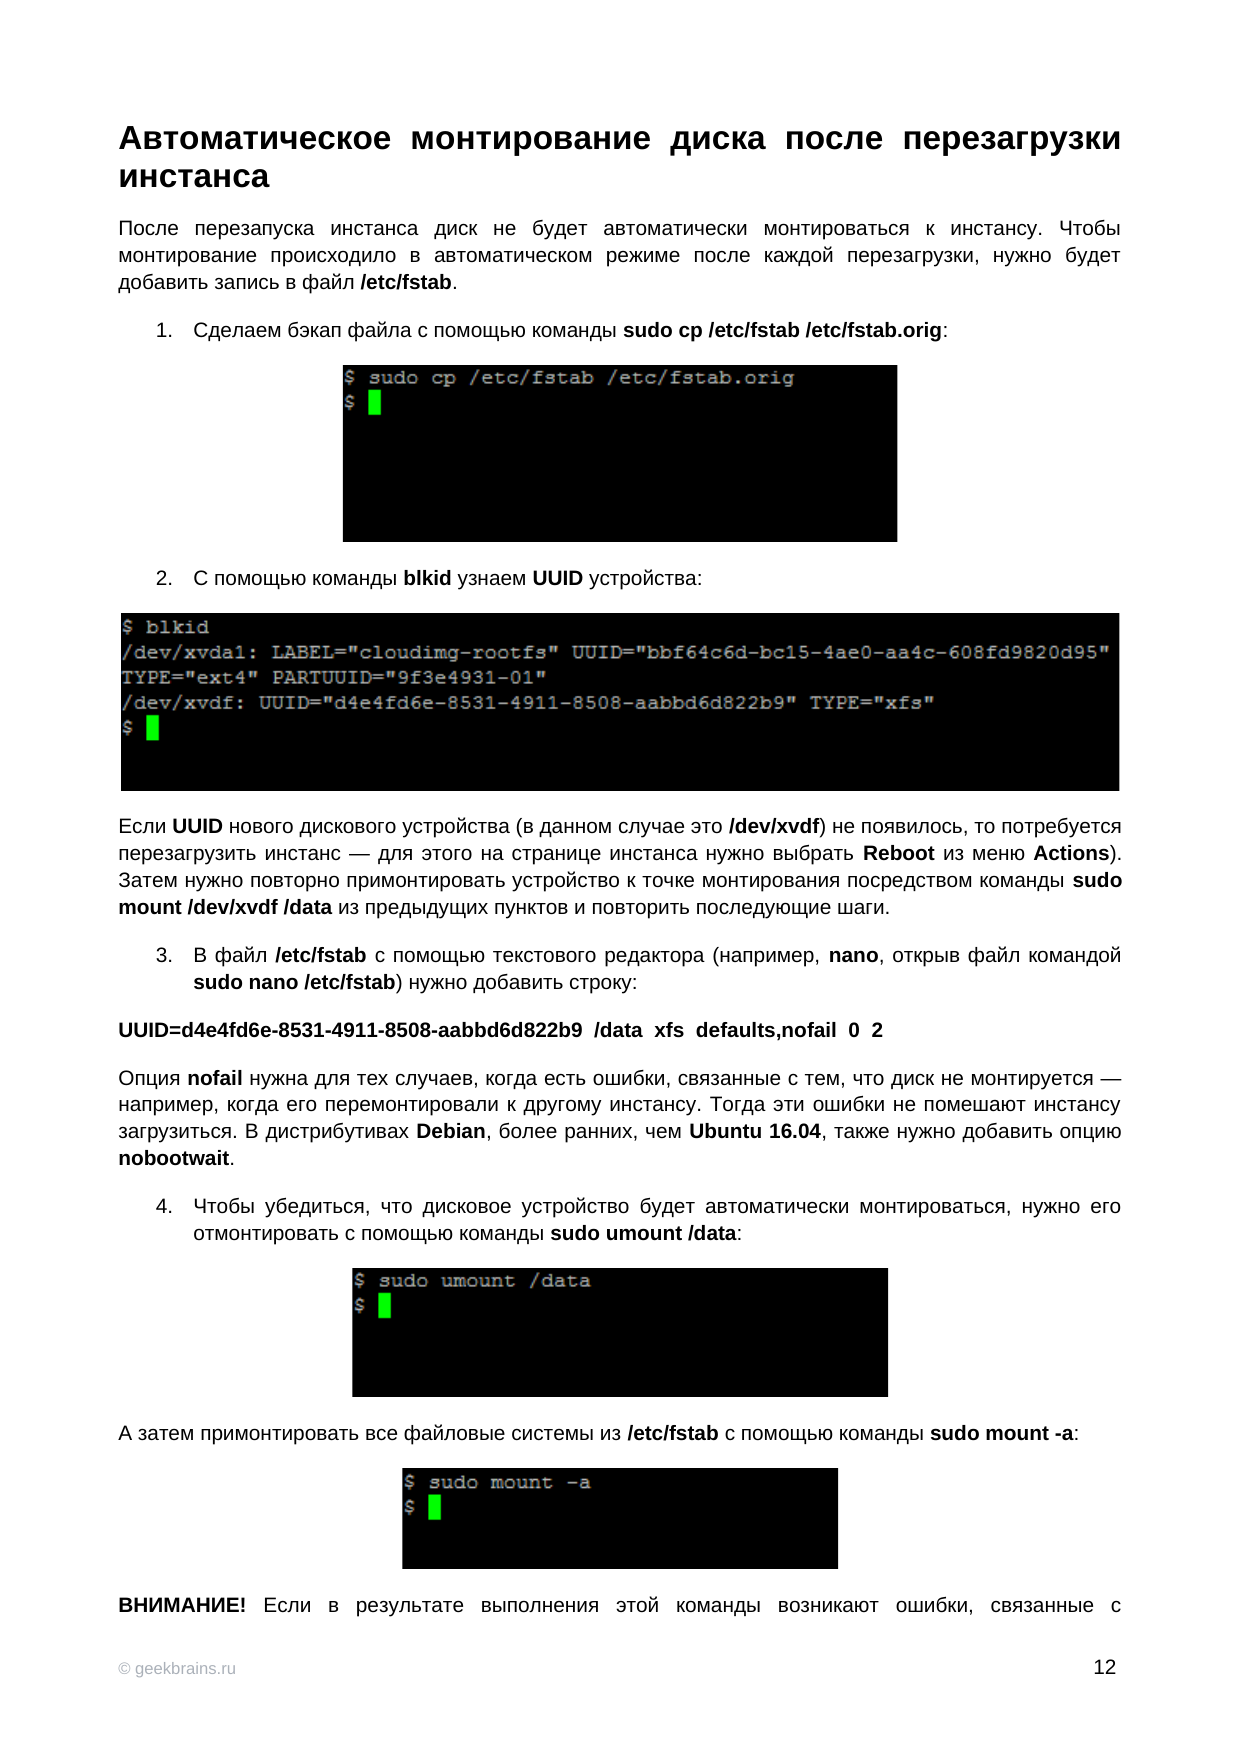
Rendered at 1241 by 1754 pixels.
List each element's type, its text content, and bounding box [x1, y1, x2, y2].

list Чтобы убедиться, что дисковое устройство будет автоматически монтироваться, нужно его отмонтировать с помощью команды sudo umount /data: [156, 1194, 1122, 1245]
text А затем примонтировать все файловые системы из /etc/fstab с помощью команды sudo mount -a: [118, 1421, 1122, 1445]
text ВНИМАНИЕ! Если в результате выполнения этой команды возникают ошибки, связанные с [118, 1592, 1122, 1616]
subtitle Автоматическое монтирование диска после перезагрузки инстанса [118, 118, 1122, 195]
list В файл /etc/fstab с помощью текстового редактора (например, nano, открыв файл командой sudo nano /etc/fstab) нужно добавить строку: [156, 943, 1122, 994]
picture [121, 613, 1120, 791]
picture [342, 365, 898, 542]
picture [402, 1468, 839, 1569]
picture [352, 1268, 889, 1397]
text UUID=d4e4fd6e-8531-4911-8508-aabbd6d822b9 /data xfs defaults,nofail 0 2 [118, 1017, 1122, 1041]
list Сделаем бэкап файла с помощью команды sudo cp /etc/fstab /etc/fstab.orig: [156, 317, 1122, 341]
text Опция nofail нужна для тех случаев, когда есть ошибки, связанные с тем, что диск не монтируется — например, когда его перемонтировали к другому инстансу. Тогда эти ошибки не помешают инстансу загрузиться. В дистрибутивах Debian, более ранних, чем Ubuntu 16.04, также нужно добавить опцию nobootwait. [118, 1065, 1122, 1170]
text Если UUID нового дискового устройства (в данном случае это /dev/xvdf) не появилось, то потребуется перезагрузить инстанс — для этого на странице инстанса нужно выбрать Reboot из меню Actions). Затем нужно повторно примонтировать устройство к точке монтирования посредством команды sudo mount /dev/xvdf /data из предыдущих пунктов и повторить последующие шаги. [118, 814, 1122, 919]
list С помощью команды blkid узнаем UUID устройства: [156, 566, 1122, 590]
text После перезапуска инстанса диск не будет автоматически монтироваться к инстансу. Чтобы монтирование происходило в автоматическом режиме после каждой перезагрузки, нужно будет добавить запись в файл /etc/fstab. [118, 216, 1122, 294]
